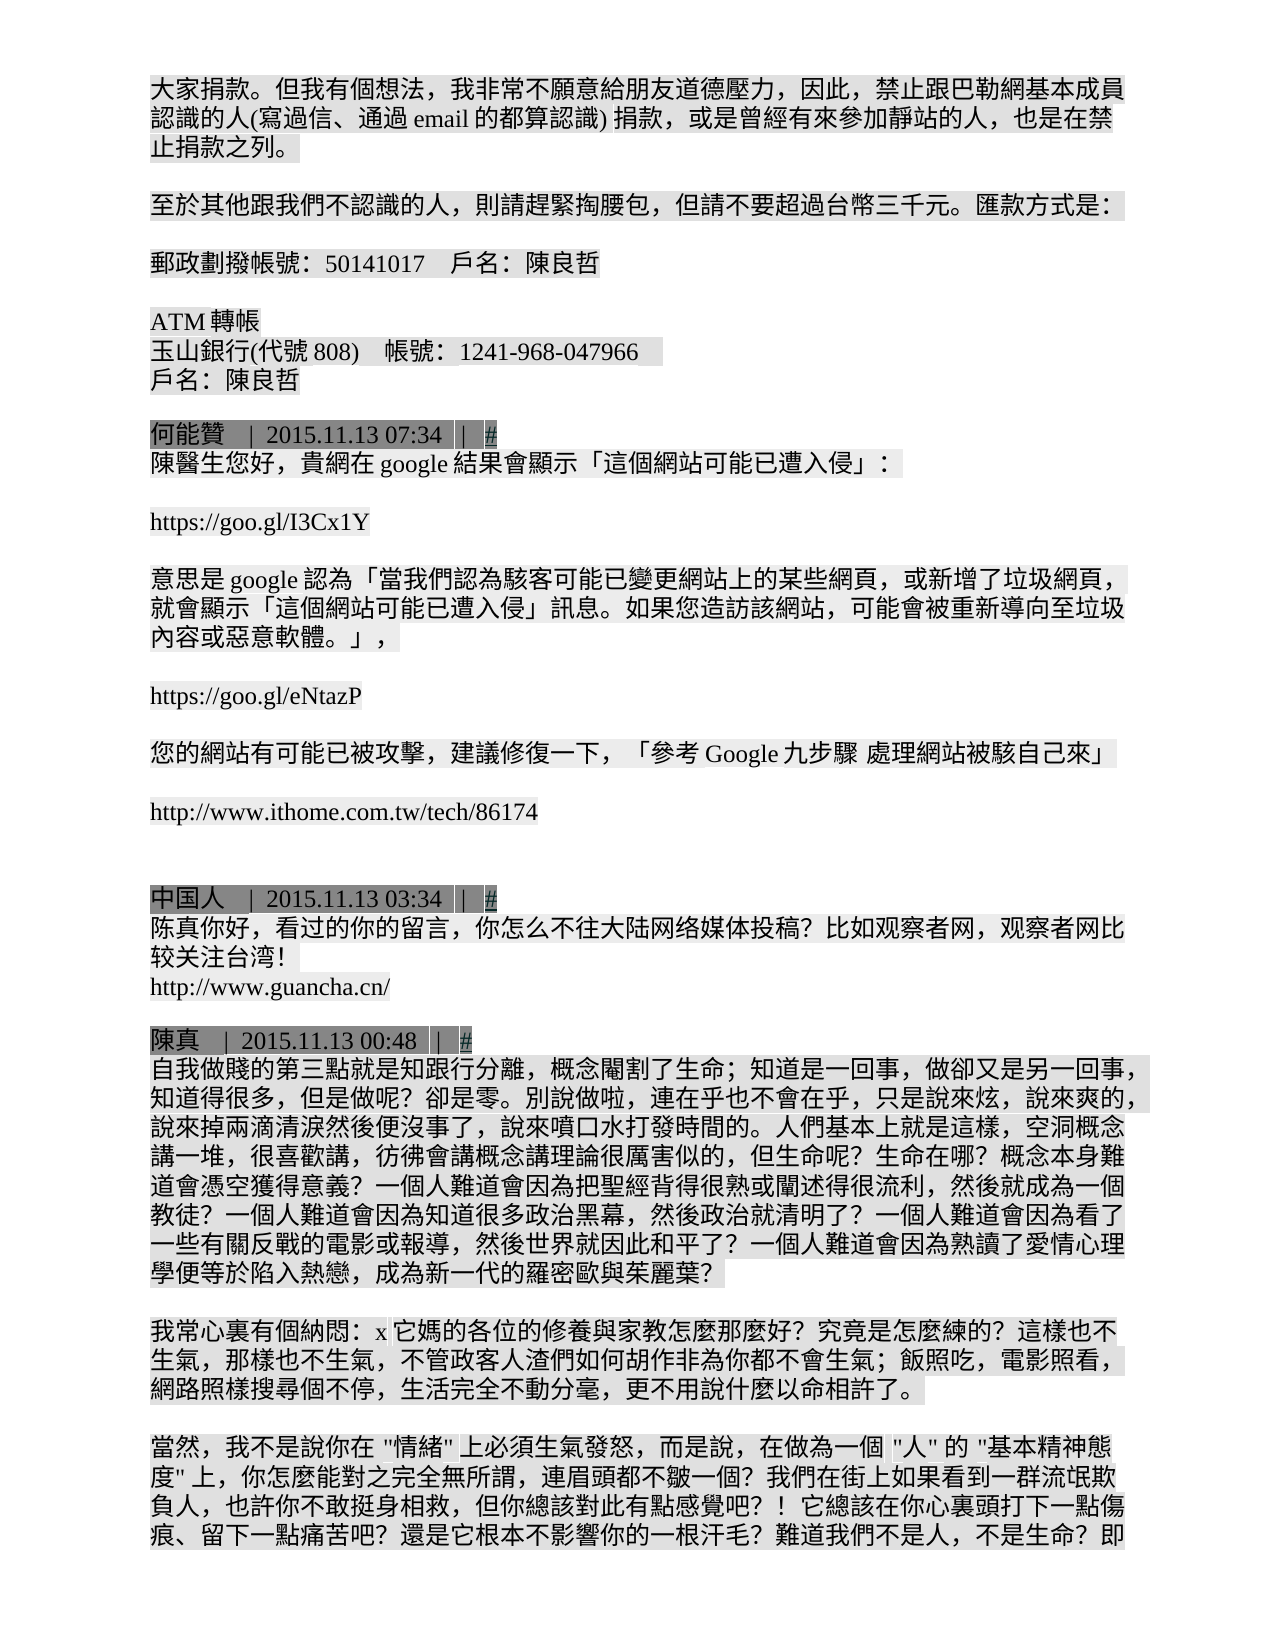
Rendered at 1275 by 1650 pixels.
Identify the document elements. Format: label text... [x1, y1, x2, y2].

text 何能贊 | 2015.11.13 07:34 | # [150, 420, 1125, 449]
text 陳醫生您好，貴網在google結果會顯示「這個網站可能已遭入侵」： https://goo.gl/I3Cx1Y 意思是google認為「當我們認為駭客可能已變更網站上的某些網頁，或新增了垃圾網頁，就會顯示「這個網站可能已遭入侵」訊息。如果您造訪該網站，可能會被重新導向至垃圾內容或惡意軟體。」， https://goo.gl/eNtazP 您的網站有可能已被攻擊，建議修復一下，「參考Google九步驟 處理網站被駭自己來」 http://www.ithome.com.tw/tech/86174 [150, 449, 1125, 825]
text 自我做賤的第三點就是知跟行分離，概念閹割了生命；知道是一回事，做卻又是另一回事，知道得很多，但是做呢？卻是零。別說做啦，連在乎也不會在乎，只是說來炫，說來爽的，說來掉兩滴清淚然後便沒事了，說來噴口水打發時間的。人們基本上就是這樣，空洞概念講一堆，很喜歡講，彷彿會講概念講理論很厲害似的，但生命呢？生命在哪？概念本身難道會憑空獲得意義？一個人難道會因為把聖經背得很熟或闡述得很流利，然後就成為一個教徒？一個人難道會因為知道很多政治黑幕，然後政治就清明了？一個人難道會因為看了一些有關反戰的電影或報導，然後世界就因此和平了？一個人難道會因為熟讀了愛情心理學便等於陷入熱戀，成為新一代的羅密歐與茱麗葉？ 我常心裏有個納悶：x它媽的各位的修養與家教怎麼那麼好？究竟是怎麼練的？這樣也不生氣，那樣也不生氣，不管政客人渣們如何胡作非為你都不會生氣；飯照吃，電影照看，網路照樣搜尋個不停，生活完全不動分毫，更不用說什麼以命相許了。 當然，我不是說你在 "情緒" 上必須生氣發怒，而是說，在做為一個 "人" 的 "基本精神態度" 上，你怎麼能對之完全無所謂，連眉頭都不皺一個？我們在街上如果看到一群流氓欺負人，也許你不敢挺身相救，但你總該對此有點感覺吧？！它總該在你心裏頭打下一點傷痕、留下一點痛苦吧？還是它根本不影響你的一根汗毛？難道我們不是人，不是生命？即便一滴水灑落汪洋，也該激起一絲漣漪不是嗎？ 柏格曼小時候很喜歡看馬戲團。他說，每當馬戲團收工準備離開時，他的心便也隨它一同離去。我知道什麼是藝術家、思想家與革命家，他們就是那些隨著馬戲團一道離去的人。但一般人不是這樣，馬戲團散場，他便也馬上拍拍屁股回家吃飯；戲歸戲，實歸實，分得清清楚楚，絕不會為戲捨命。我所仰慕的王爾德曾經如此說道："如果你可以一秒鐘不需要藝術，那你其實根本不需要藝術。" 一個東西或一個人，如果你可以有一秒鐘的時間同他切割，暫且拋諸腦後，那也意味著其實你根本不需要他；他跟你的生命是沒有瓜葛的。 一個人不一定要很聰明才能 "知道" 許多事。Chomsky常說，即便是國際政治，你若想理解它，其實也比不上理解一場足球賽的規則那般困難與複雜。在我看來，"知道" 什麼是一點困難都沒有的，只有很低能的人，才會以概念為炫，以思想為傲；困難的不是知不知道，而是在不在乎。 別說國際，光是島內每天就有一大堆混帳透頂之事。比方說，柯大帥選前所說的一切漂亮口號，選前用來攻擊對手的那些漂亮理想，什麼打房啦、打權貴啦、捍衛這個正義、捍衛那個理想啦等等等，選後才沒幾個月，居然馬上完全換成相反的說法。重點是，你看他的選民會不會生氣？當然不會。不但不會，而且看起來一點感覺也沒有，甚至很可能完全沒注意到這些事。就算知道這些事也絕不會生氣。因為主流媒體沒有要他生氣，他當然就不會生氣。 這還不夠可惡，你看他選前指控的那些什麼竊聽案、水門案，原來根本就是自導自演，藉以抹黑對手，栽贓對手，如今真相大白，他根本也不怕你知道這一切原來都是自導自演，但人們會生氣嗎？當然不會。不但不會，而且看起來一點感覺也沒有，甚至很可能完全沒注意到這些事。就算知道這些事也絕不會生氣。因為主流媒體沒有要他生氣，他當然就不會生氣。 最近那個姓蔡的女士，要選總統的那一個，突然說什麼她的網站被幾萬個大陸網友留言辱罵 ，藉此挑起兩岸網友之對抗。你相信這種鬼話嗎？有可能嗎？大陸如果開放臉書，人家就只會去妳看妳的臉書，卻完全不去其他人的臉書留言？有可能嗎？騙小孩也不該是這種騙法。目的無非是希望藉此挑起台灣人 (特別是台灣年輕人) 對於大陸人的厭惡與憤怒，進而轉移馬習會對其極為不利的焦點，同時為自己囊括更多仇視大陸的選票。她大概是以為台灣人都是白癡。其實也差不多是這樣沒錯，向來不管怎麼騙都會很有效，蠢到極點。或者應該說，台灣人是不會在乎什麼是非對錯的，即便知道是用騙的，原來全是自導自演，人們也絕對不會生氣，因為主流媒體沒有要他生氣，他當然就不會生氣。 總之，我不是要寫來給大家長什麼知識或生什麼智慧的。我絕不想如此做賤自己，但我知道事實上我就是在自我做賤，毫無意義。 [150, 1055, 1125, 1550]
text 陈真你好，看过的你的留言，你怎么不往大陆网络媒体投稿？比如观察者网，观察者网比较关注台湾！ http://www.guancha.cn/ [150, 914, 1125, 1001]
text 陳真 | 2015.11.13 00:48 | # [150, 1026, 1125, 1055]
text 中国人 | 2015.11.13 03:34 | # [150, 884, 1125, 914]
text 謝謝大家對於巴勒網被駭客入侵的提醒。我是完全不懂這些，只知道咱們內部已經打算委託專家處理。過去都是巴勒網裏頭的電腦天才們自己弄，現在決定斥重資找專家，而且好像要換什麼伺服器(？)。我其實聽不懂(也不打算弄懂)什麼是伺服器以及一大堆電腦術語，總之就是這樣，巴勒網會找外面的專家更新網站的意思就是了。 過去自己弄不用花錢，現在找專家，需要12萬。巴勒網目前一共只有5萬元經費。為了應急，我先墊8萬，過兩天15號醫院發薪日(我的薪水剛好就是8萬)，我就會把錢匯給負責找專家的阿遠，剩下的4萬就由巴勒網現有的公款支付，留下一萬元公款。 我這8萬只是先墊，等巴勒網有了經費之後就得還我。因此，在此順便對外說這事，希望大家捐款。但我有個想法，我非常不願意給朋友道德壓力，因此，禁止跟巴勒網基本成員認識的人(寫過信、通過email的都算認識) 捐款，或是曾經有來參加靜站的人，也是在禁止捐款之列。 至於其他跟我們不認識的人，則請趕緊掏腰包，但請不要超過台幣三千元。匯款方式是： 郵政劃撥帳號：50141017 戶名：陳良哲 ATM轉帳 玉山銀行(代號808) 帳號：1241-968-047966 戶名：陳良哲 [150, 75, 1125, 395]
